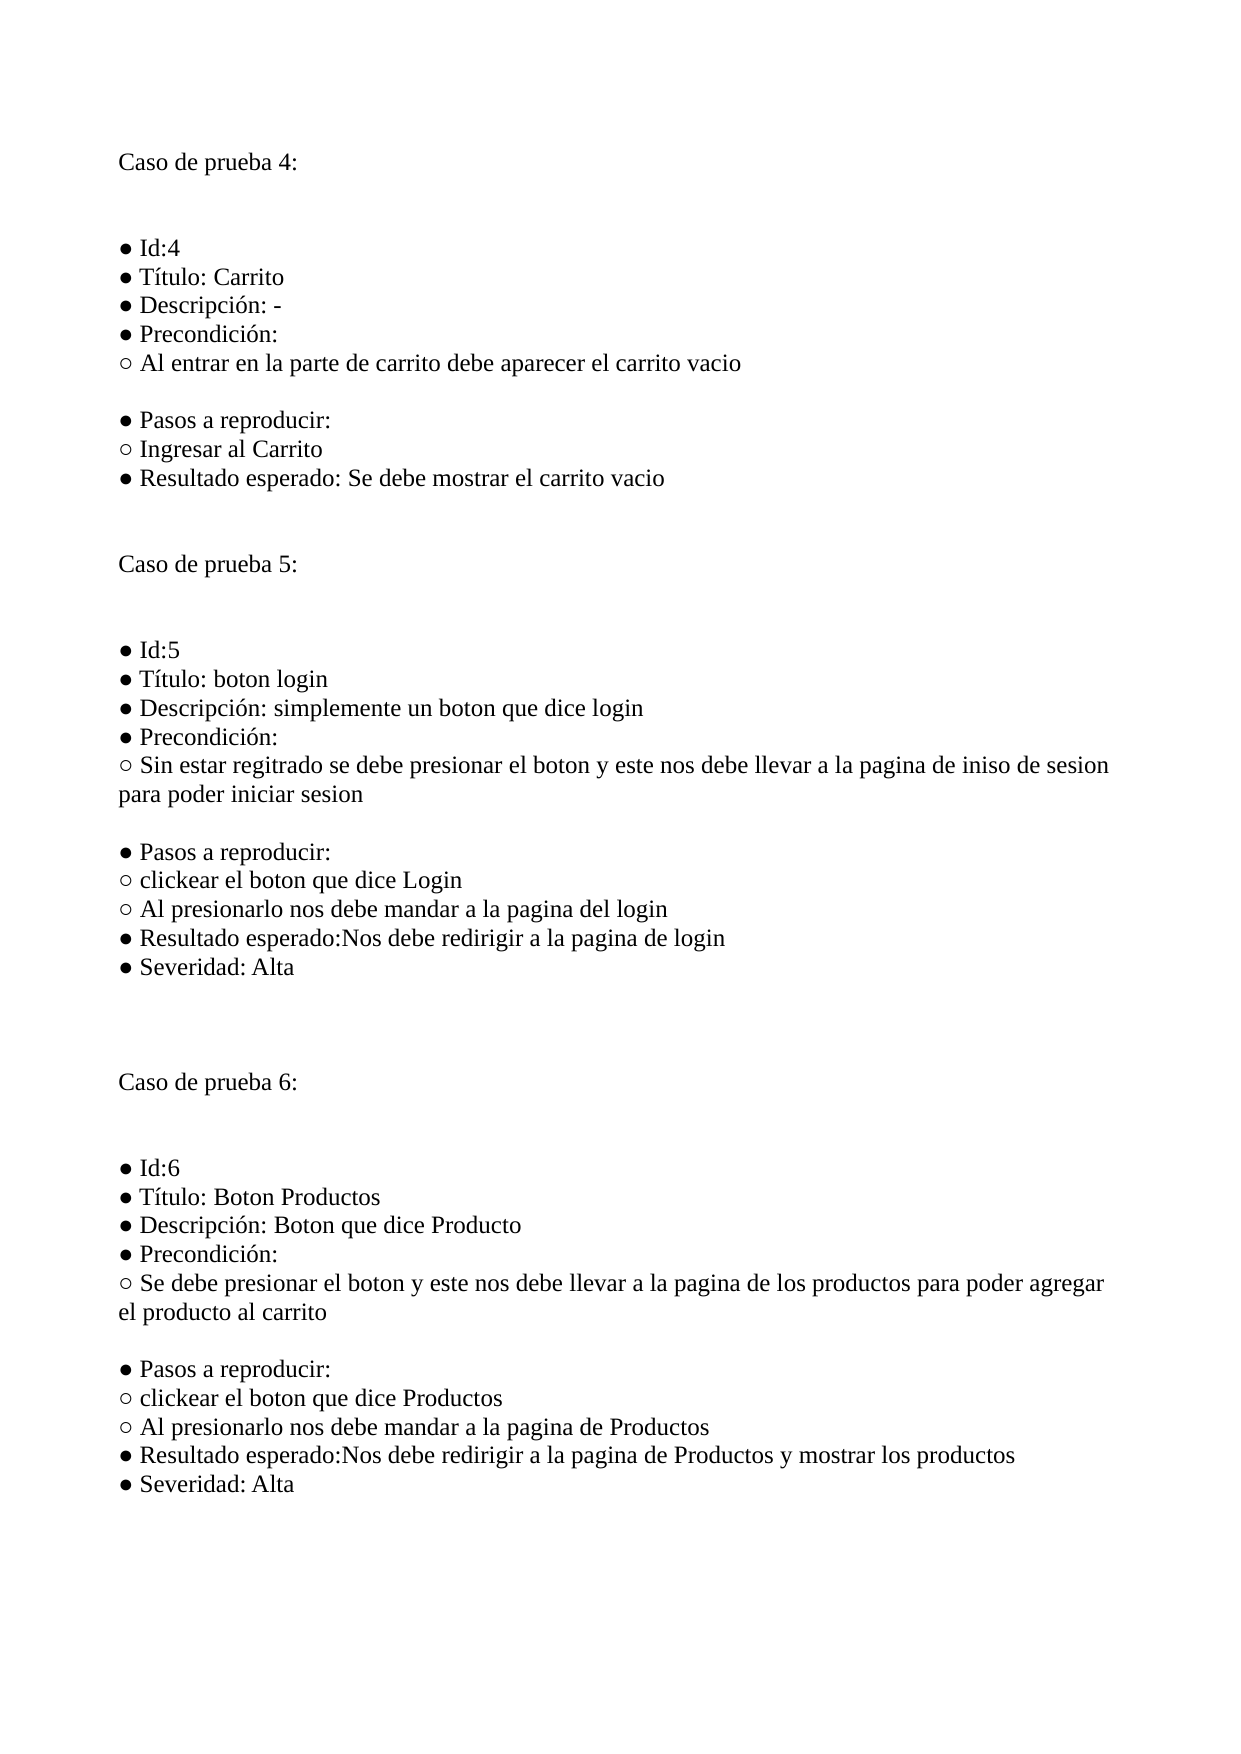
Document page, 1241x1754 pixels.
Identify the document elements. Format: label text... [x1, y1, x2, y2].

text ● Precondición: [118, 1239, 1122, 1268]
text ● Título: Boton Productos [118, 1182, 1122, 1211]
text ○ Al presionarlo nos debe mandar a la pagina de Productos [118, 1412, 1122, 1441]
text ○ Al presionarlo nos debe mandar a la pagina del login [118, 894, 1122, 923]
text Caso de prueba 6: [118, 1067, 1122, 1096]
text Caso de prueba 5: [118, 549, 1122, 578]
text ○ Ingresar al Carrito [118, 434, 1122, 463]
text ○ clickear el boton que dice Login [118, 866, 1122, 894]
text ● Precondición: [118, 722, 1122, 751]
text ● Precondición: [118, 319, 1122, 348]
text ● Id:6 [118, 1153, 1122, 1182]
text ● Descripción: Boton que dice Producto [118, 1211, 1122, 1239]
text ● Título: boton login [118, 664, 1122, 693]
text ● Descripción: simplemente un boton que dice login [118, 693, 1122, 722]
text ○ Se debe presionar el boton y este nos debe llevar a la pagina de los productos para poder agregar el producto al carrito [118, 1268, 1122, 1326]
text Caso de prueba 4: [118, 147, 1122, 176]
text ● Pasos a reproducir: [118, 837, 1122, 866]
text ● Título: Carrito [118, 262, 1122, 291]
text ● Severidad: Alta [118, 952, 1122, 981]
text ● Id:5 [118, 636, 1122, 664]
text ○ Al entrar en la parte de carrito debe aparecer el carrito vacio [118, 348, 1122, 377]
text ● Resultado esperado:Nos debe redirigir a la pagina de Productos y mostrar los productos [118, 1441, 1122, 1469]
text ● Pasos a reproducir: [118, 1354, 1122, 1383]
text ● Descripción: - [118, 291, 1122, 319]
text ● Resultado esperado:Nos debe redirigir a la pagina de login [118, 923, 1122, 952]
text ● Severidad: Alta [118, 1469, 1122, 1498]
text ○ clickear el boton que dice Productos [118, 1383, 1122, 1412]
text ● Pasos a reproducir: [118, 406, 1122, 434]
text ● Resultado esperado: Se debe mostrar el carrito vacio [118, 463, 1122, 492]
text ○ Sin estar regitrado se debe presionar el boton y este nos debe llevar a la pagina de iniso de sesion para poder iniciar sesion [118, 751, 1122, 808]
text ● Id:4 [118, 233, 1122, 262]
